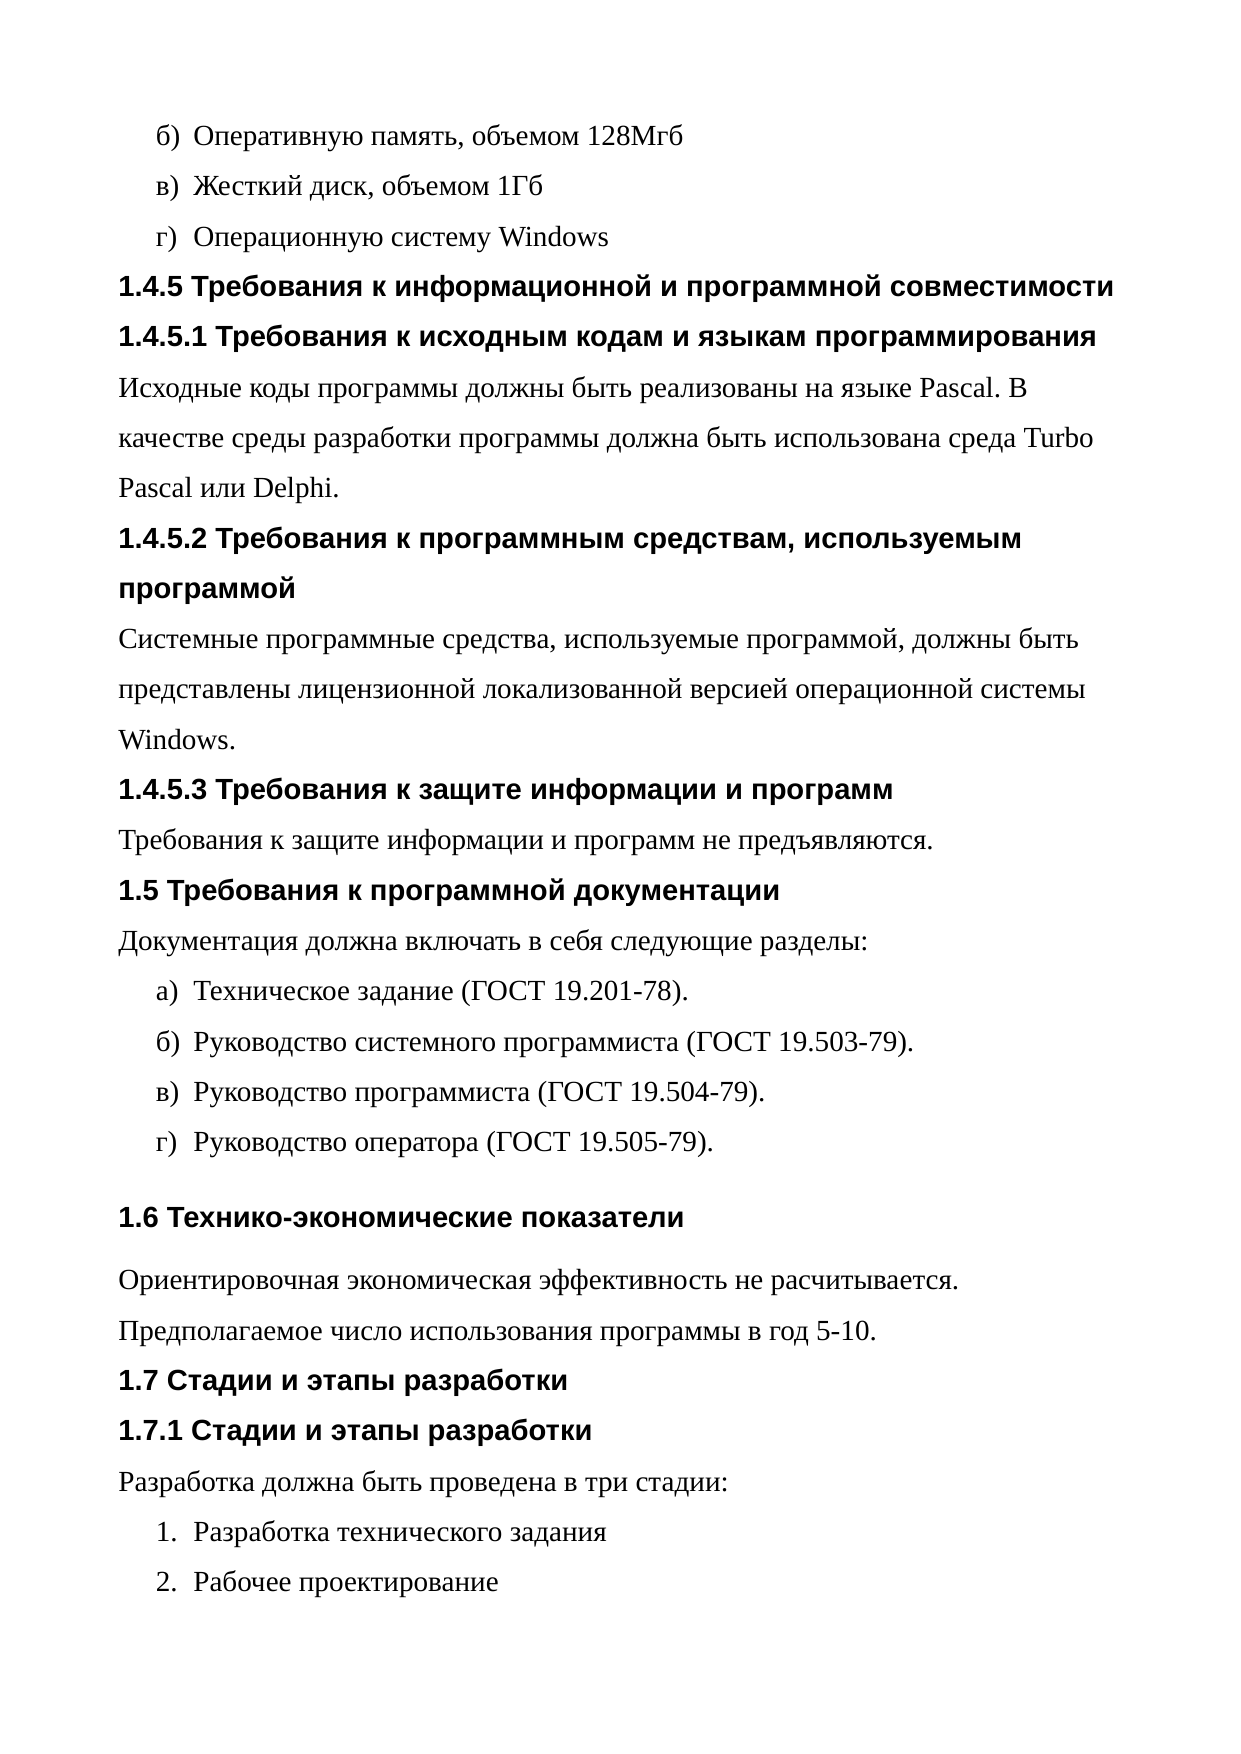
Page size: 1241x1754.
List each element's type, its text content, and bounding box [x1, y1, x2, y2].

text Ориентировочная экономическая эффективность не расчитывается. [118, 1262, 1122, 1296]
text Системные программные средства, используемые программой, должны быть представлены лицензионной локализованной версией операционной системы Windows. [118, 621, 1122, 755]
subtitle 1.7 Стадии и этапы разработки [118, 1363, 1122, 1397]
text Разработка должна быть проведена в три стадии: [118, 1464, 1122, 1497]
list Разработка технического задания [156, 1514, 1122, 1548]
list Руководство системного программиста (ГОСТ 19.503-79). [156, 1024, 1122, 1057]
list Оперативную память, объемом 128Мгб [156, 118, 1122, 152]
subtitle 1.4.5.3 Требования к защите информации и программ [118, 772, 1122, 806]
text Требования к защите информации и программ не предъявляются. [118, 822, 1122, 856]
list Операционную систему Windows [156, 219, 1122, 252]
list Руководство оператора (ГОСТ 19.505-79). [156, 1124, 1122, 1158]
subtitle 1.7.1 Стадии и этапы разработки [118, 1413, 1122, 1447]
subtitle 1.4.5.1 Требования к исходным кодам и языкам программирования [118, 319, 1122, 353]
subtitle 1.6 Технико-экономические показатели [118, 1200, 1122, 1233]
list Жесткий диск, объемом 1Гб [156, 168, 1122, 202]
list Техническое задание (ГОСТ 19.201-78). [156, 973, 1122, 1007]
list Руководство программиста (ГОСТ 19.504-79). [156, 1074, 1122, 1108]
subtitle 1.5 Требования к программной документации [118, 873, 1122, 906]
subtitle 1.4.5.2 Требования к программным средствам, используемым программой [118, 521, 1122, 604]
text Предполагаемое число использования программы в год 5-10. [118, 1313, 1122, 1346]
text Исходные коды программы должны быть реализованы на языке Pascal. В качестве среды разработки программы должна быть использована среда Turbo Pascal или Delphi. [118, 370, 1122, 504]
list Рабочее проектирование [156, 1564, 1122, 1598]
subtitle 1.4.5 Требования к информационной и программной совместимости [118, 269, 1122, 303]
text Документация должна включать в себя следующие разделы: [118, 923, 1122, 957]
